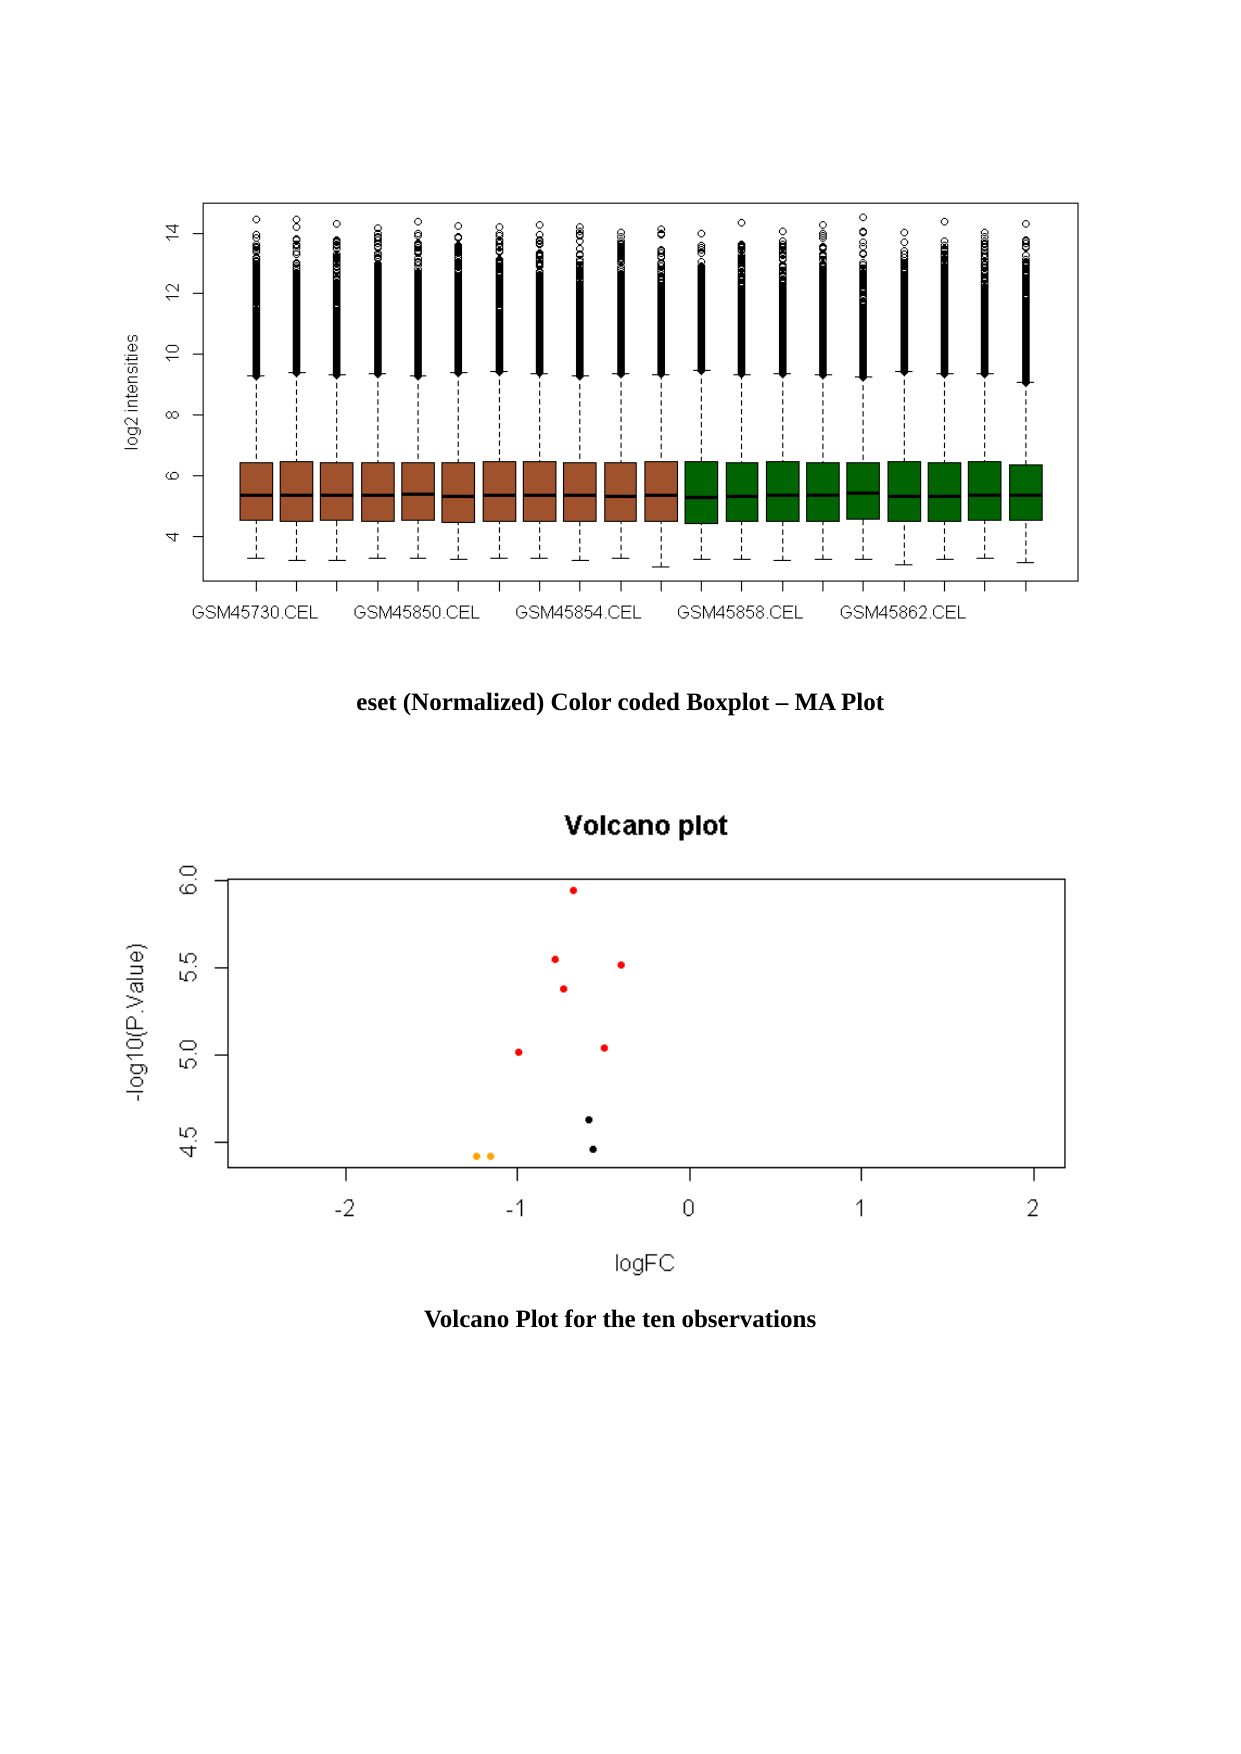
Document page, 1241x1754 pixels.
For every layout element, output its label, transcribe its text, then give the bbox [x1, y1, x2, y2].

picture [118, 769, 1122, 1305]
text Volcano Plot for the ten observations [118, 1305, 1122, 1333]
picture [118, 118, 1122, 687]
text eset (Normalized) Color coded Boxplot – MA Plot [118, 687, 1122, 716]
